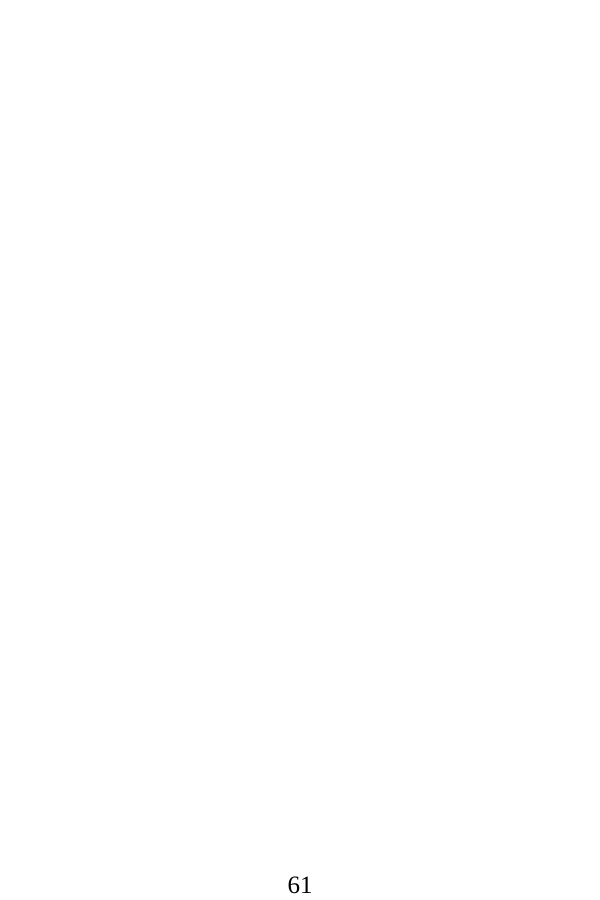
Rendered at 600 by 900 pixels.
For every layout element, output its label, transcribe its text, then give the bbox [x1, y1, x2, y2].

text I woke, ate a banana, took trash out of my room and wrote in my journal. [37, 83, 562, 128]
text I started to walk downtown and she invited me to her house. I said hi to Sierra and got a double espresso, then went to High-Five and ran into Jacob. Maddy and I sat on the floor and talked about our traumas until we decided to eat some Five Points. [37, 423, 562, 537]
text . . . [37, 378, 562, 401]
text We stopped by her house and decided to do creative things at my house. We stopped at the Montford for the view, but the service was not happening, so we left. We walked in the rain to the Brew Pump, where she got a tallboy and I got a six-pack of Trail Pass. [37, 537, 562, 673]
text . . . [37, 151, 562, 174]
text We came to the house, listened to music for a while, kissed a little and then walked back to the pump, sat on the swing. We listened to drunken stories from Tim, came home, made a zine, ate peas n’ noodles, watched Disney's Robin Hood, laid down in the master bedroom and had sex. [37, 673, 562, 809]
text V.XIX [37, 37, 562, 60]
text I am enjoying the familiarity of Maddy, like how she knows Cait, sunny and Erica. She seems to have grown a lot since I last knew her. The fact that I am unsure about what I want to do with myself today is combining strangely with the idea that she wants to hang out, the impending rain and a fear of straying from Hannah. [37, 196, 562, 355]
